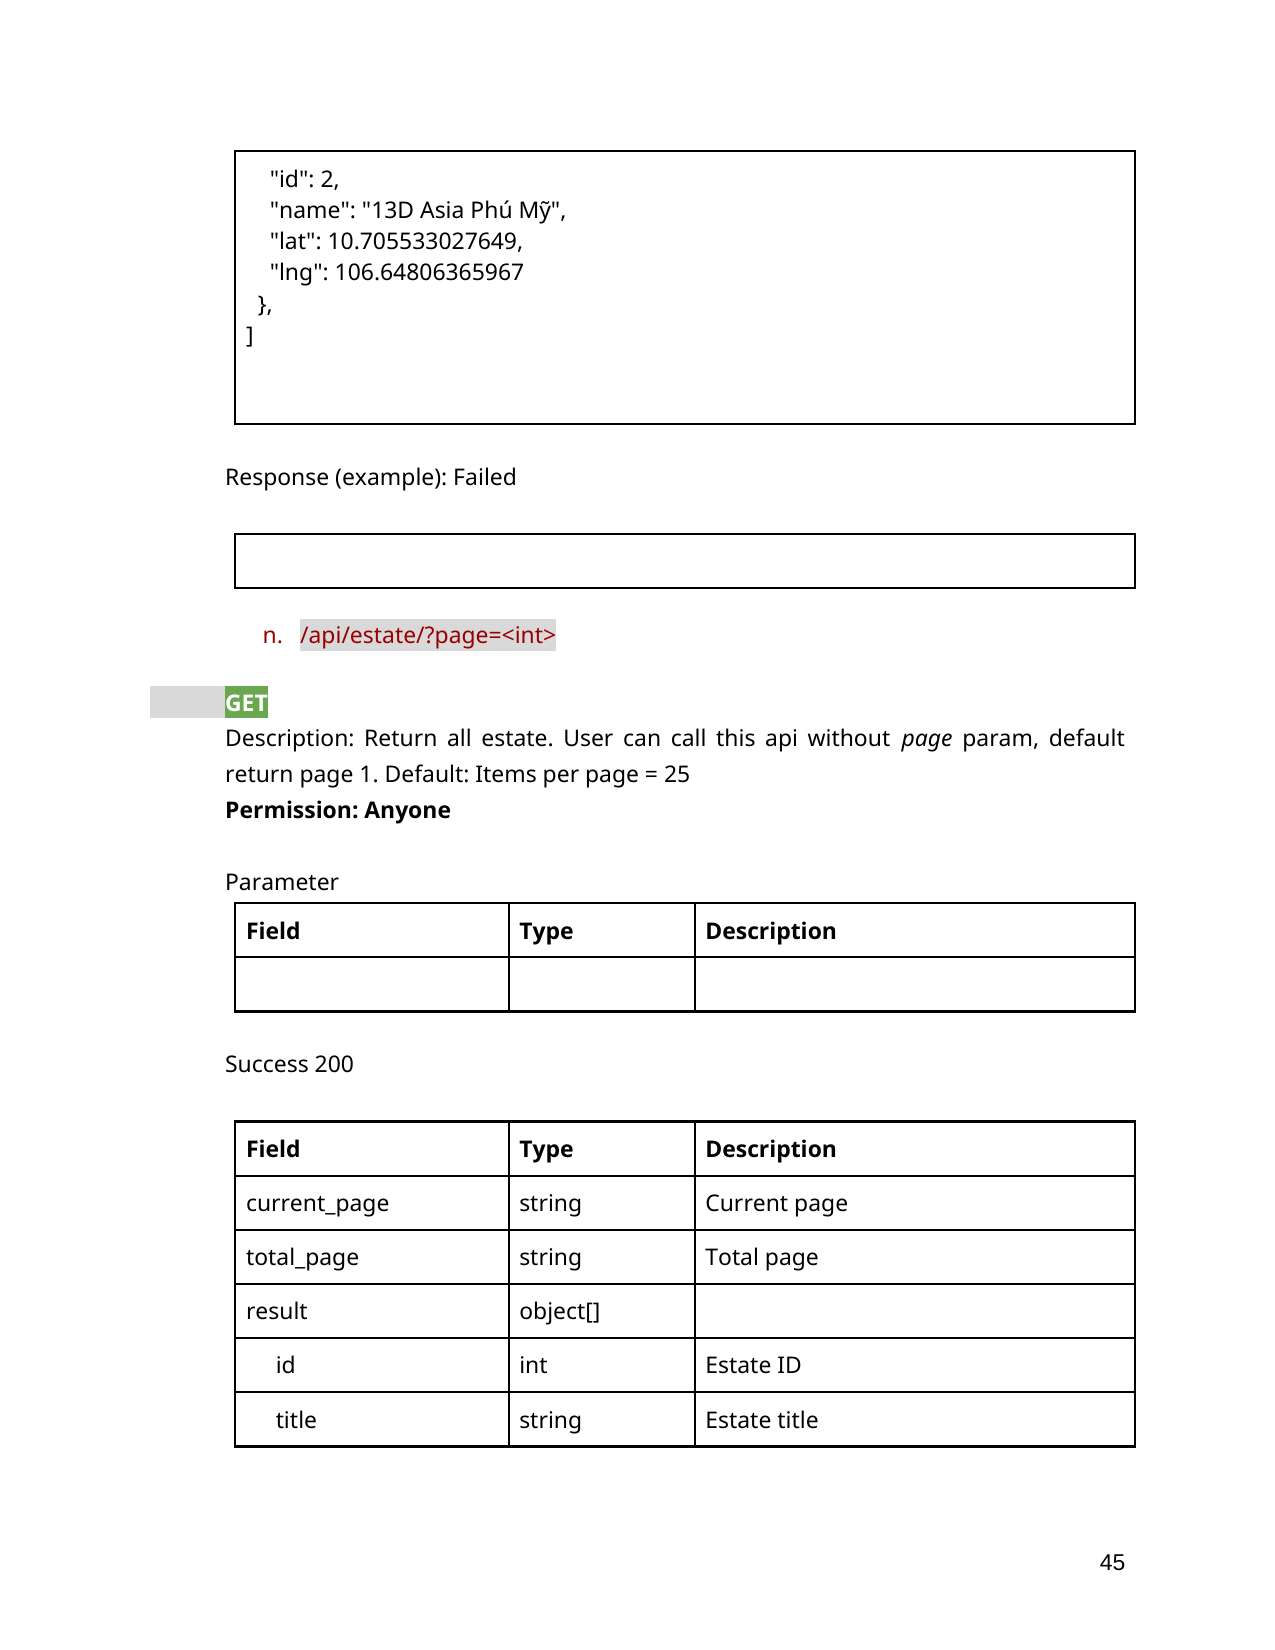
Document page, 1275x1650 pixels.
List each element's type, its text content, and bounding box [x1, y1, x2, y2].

table_cell Estate ID [696, 1339, 1134, 1391]
text Response (example): Failed [225, 461, 1125, 492]
table_cell string [510, 1177, 694, 1229]
subtitle /api/estate/?page=<int> [556, 619, 1125, 651]
table_cell int [510, 1339, 694, 1391]
table_cell object[] [510, 1285, 694, 1337]
table_cell [510, 958, 694, 1010]
table_header Description [696, 1123, 1134, 1174]
table_cell string [510, 1393, 694, 1445]
table_header Description [696, 904, 1134, 956]
table_cell [696, 958, 1134, 1010]
table_header Field [236, 904, 508, 956]
table_cell total_page [236, 1231, 508, 1283]
table_cell current_page [236, 1177, 508, 1229]
text GET [150, 686, 1125, 718]
subtitle /api/estate/?page=<int> [262, 619, 300, 651]
text Description: Return all estate. User can call this api without page param, default return page 1. Default: Items per page = 25 [225, 722, 1125, 789]
table_header [236, 535, 1134, 587]
table_cell Estate title [696, 1393, 1134, 1445]
table_cell [236, 958, 508, 1010]
table_header Type [510, 1123, 694, 1174]
table_cell string [510, 1231, 694, 1283]
table_cell Current page [696, 1177, 1134, 1229]
text Parameter [225, 866, 1125, 897]
table_cell result [236, 1285, 508, 1337]
table_header "id": 2, "name": "13D Asia Phú Mỹ", "lat": 10.705533027649, "lng": 106.64806365967 }, ] [236, 152, 1134, 423]
table_cell Total page [696, 1231, 1134, 1283]
table_cell id [236, 1339, 508, 1391]
table_header Type [510, 904, 694, 956]
table_cell [696, 1285, 1134, 1337]
text Permission: Anyone [225, 794, 1125, 826]
text Success 200 [225, 1048, 1125, 1080]
table_cell title [236, 1393, 508, 1445]
table_header Field [236, 1123, 508, 1174]
